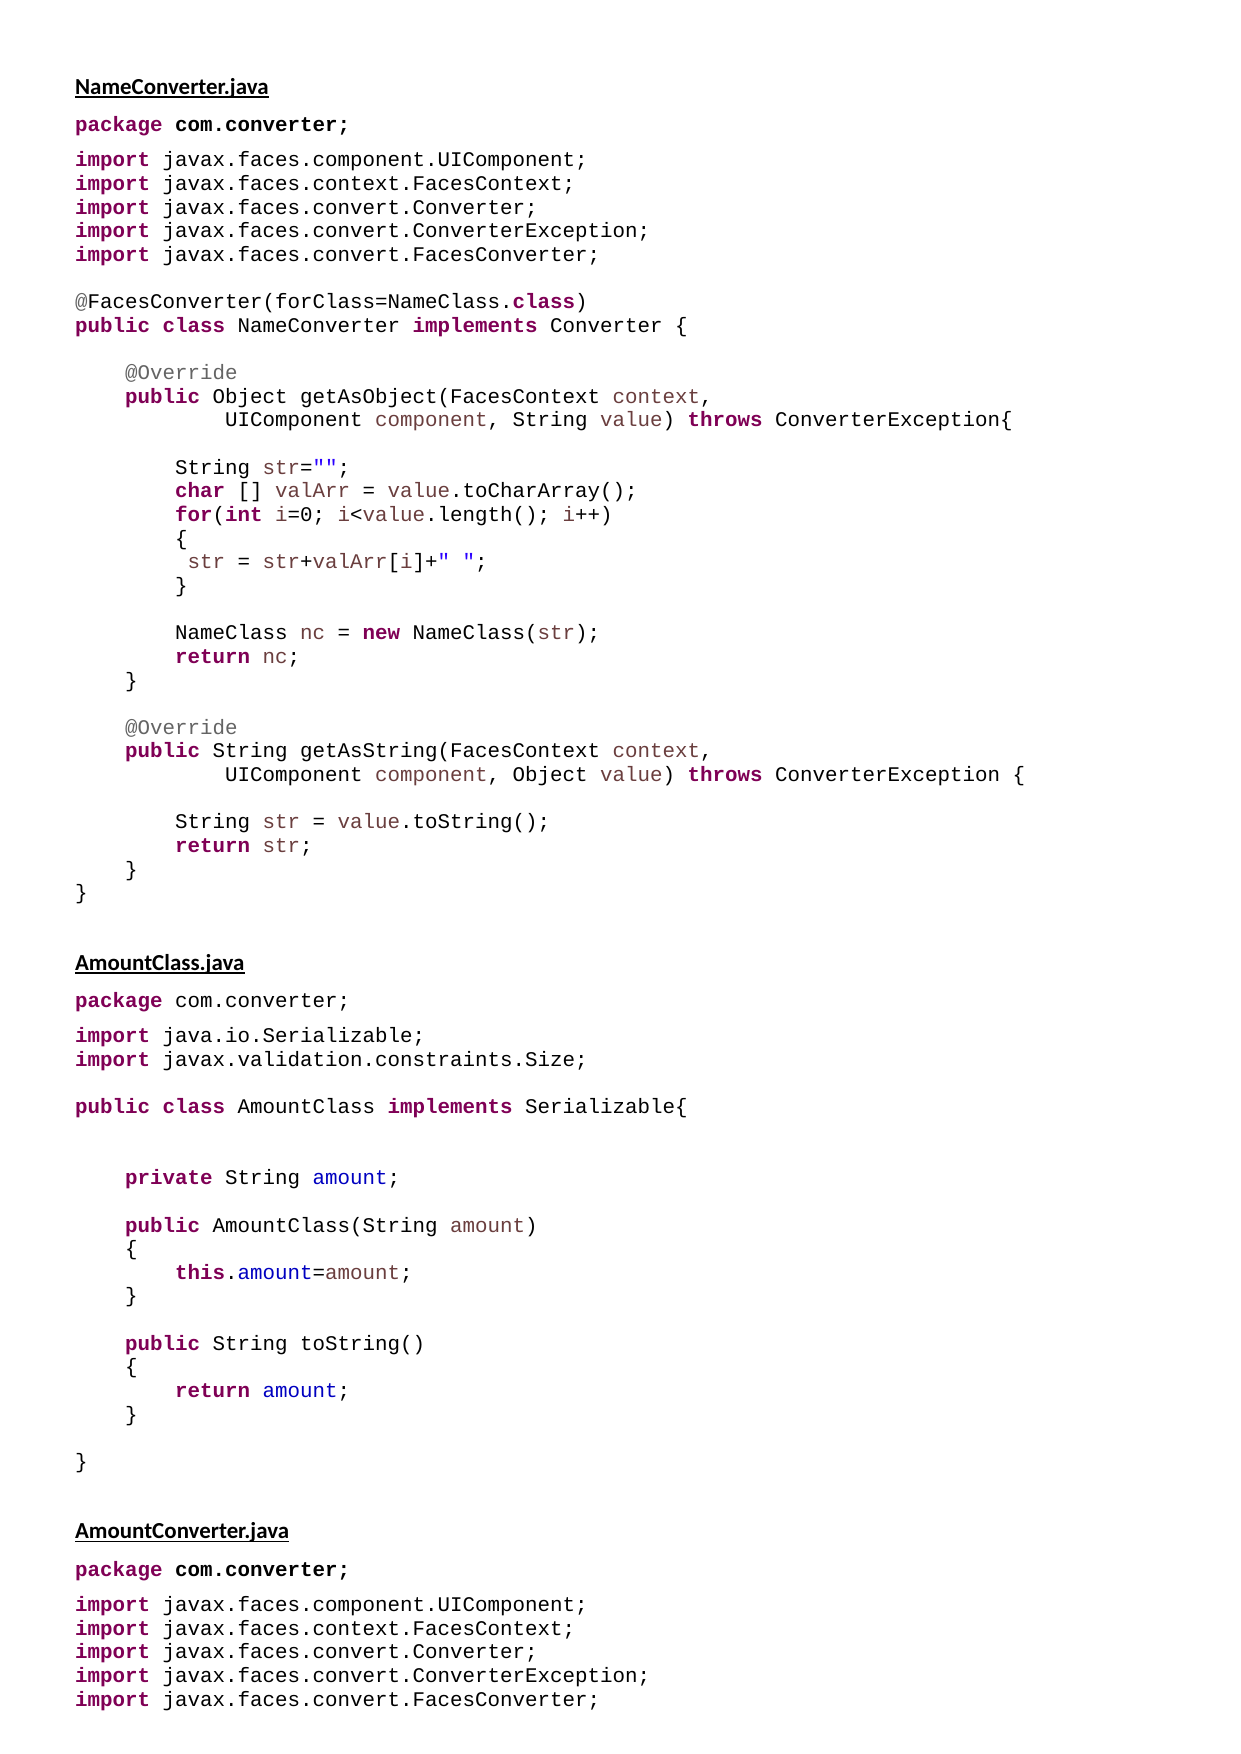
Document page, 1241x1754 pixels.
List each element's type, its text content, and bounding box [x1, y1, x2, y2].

text for(int i=0; i<value.length(); i++) [75, 504, 1210, 528]
text } [75, 1286, 1210, 1309]
text UIComponent component, String value) throws ConverterException{ [75, 409, 1210, 433]
text public class NameConverter implements Converter { [75, 315, 1210, 338]
text import javax.faces.context.FacesContext; [75, 173, 1210, 197]
text AmountClass.java [75, 948, 1210, 976]
text import javax.faces.convert.ConverterException; [75, 220, 1210, 244]
text } [75, 669, 1210, 693]
text { [75, 1356, 1210, 1380]
text } [75, 575, 1210, 599]
text { [75, 528, 1210, 551]
text import javax.faces.convert.Converter; [75, 197, 1210, 220]
text import javax.faces.convert.Converter; [75, 1641, 1210, 1665]
text import javax.faces.context.FacesContext; [75, 1618, 1210, 1641]
text import javax.faces.component.UIComponent; [75, 149, 1210, 173]
text { [75, 1238, 1210, 1262]
text return amount; [75, 1380, 1210, 1404]
text import javax.faces.convert.ConverterException; [75, 1665, 1210, 1689]
text package com.converter; [75, 1559, 1210, 1582]
text @Override [75, 362, 1210, 386]
text import javax.validation.constraints.Size; [75, 1049, 1210, 1073]
text import javax.faces.convert.FacesConverter; [75, 244, 1210, 268]
text package com.converter; [75, 114, 1210, 138]
text public AmountClass(String amount) [75, 1214, 1210, 1238]
text } [75, 859, 1210, 882]
text public String toString() [75, 1333, 1210, 1356]
text package com.converter; [75, 990, 1210, 1014]
text import javax.faces.component.UIComponent; [75, 1594, 1210, 1618]
text AmountConverter.java [75, 1517, 1210, 1545]
text NameConverter.java [75, 72, 1210, 100]
text str = str+valArr[i]+" "; [75, 551, 1210, 575]
text public class AmountClass implements Serializable{ [75, 1096, 1210, 1120]
text char [] valArr = value.toCharArray(); [75, 480, 1210, 504]
text NameClass nc = new NameClass(str); [75, 622, 1210, 646]
text @FacesConverter(forClass=NameClass.class) [75, 291, 1210, 315]
text import java.io.Serializable; [75, 1025, 1210, 1049]
text public Object getAsObject(FacesContext context, [75, 386, 1210, 409]
text } [75, 882, 1210, 906]
text import javax.faces.convert.FacesConverter; [75, 1689, 1210, 1712]
text } [75, 1404, 1210, 1427]
text @Override [75, 717, 1210, 741]
text UIComponent component, Object value) throws ConverterException { [75, 764, 1210, 788]
text } [75, 1451, 1210, 1475]
text private String amount; [75, 1167, 1210, 1191]
text String str = value.toString(); [75, 811, 1210, 835]
text return nc; [75, 646, 1210, 669]
text return str; [75, 835, 1210, 859]
text public String getAsString(FacesContext context, [75, 741, 1210, 764]
text String str=""; [75, 457, 1210, 480]
text this.amount=amount; [75, 1262, 1210, 1286]
